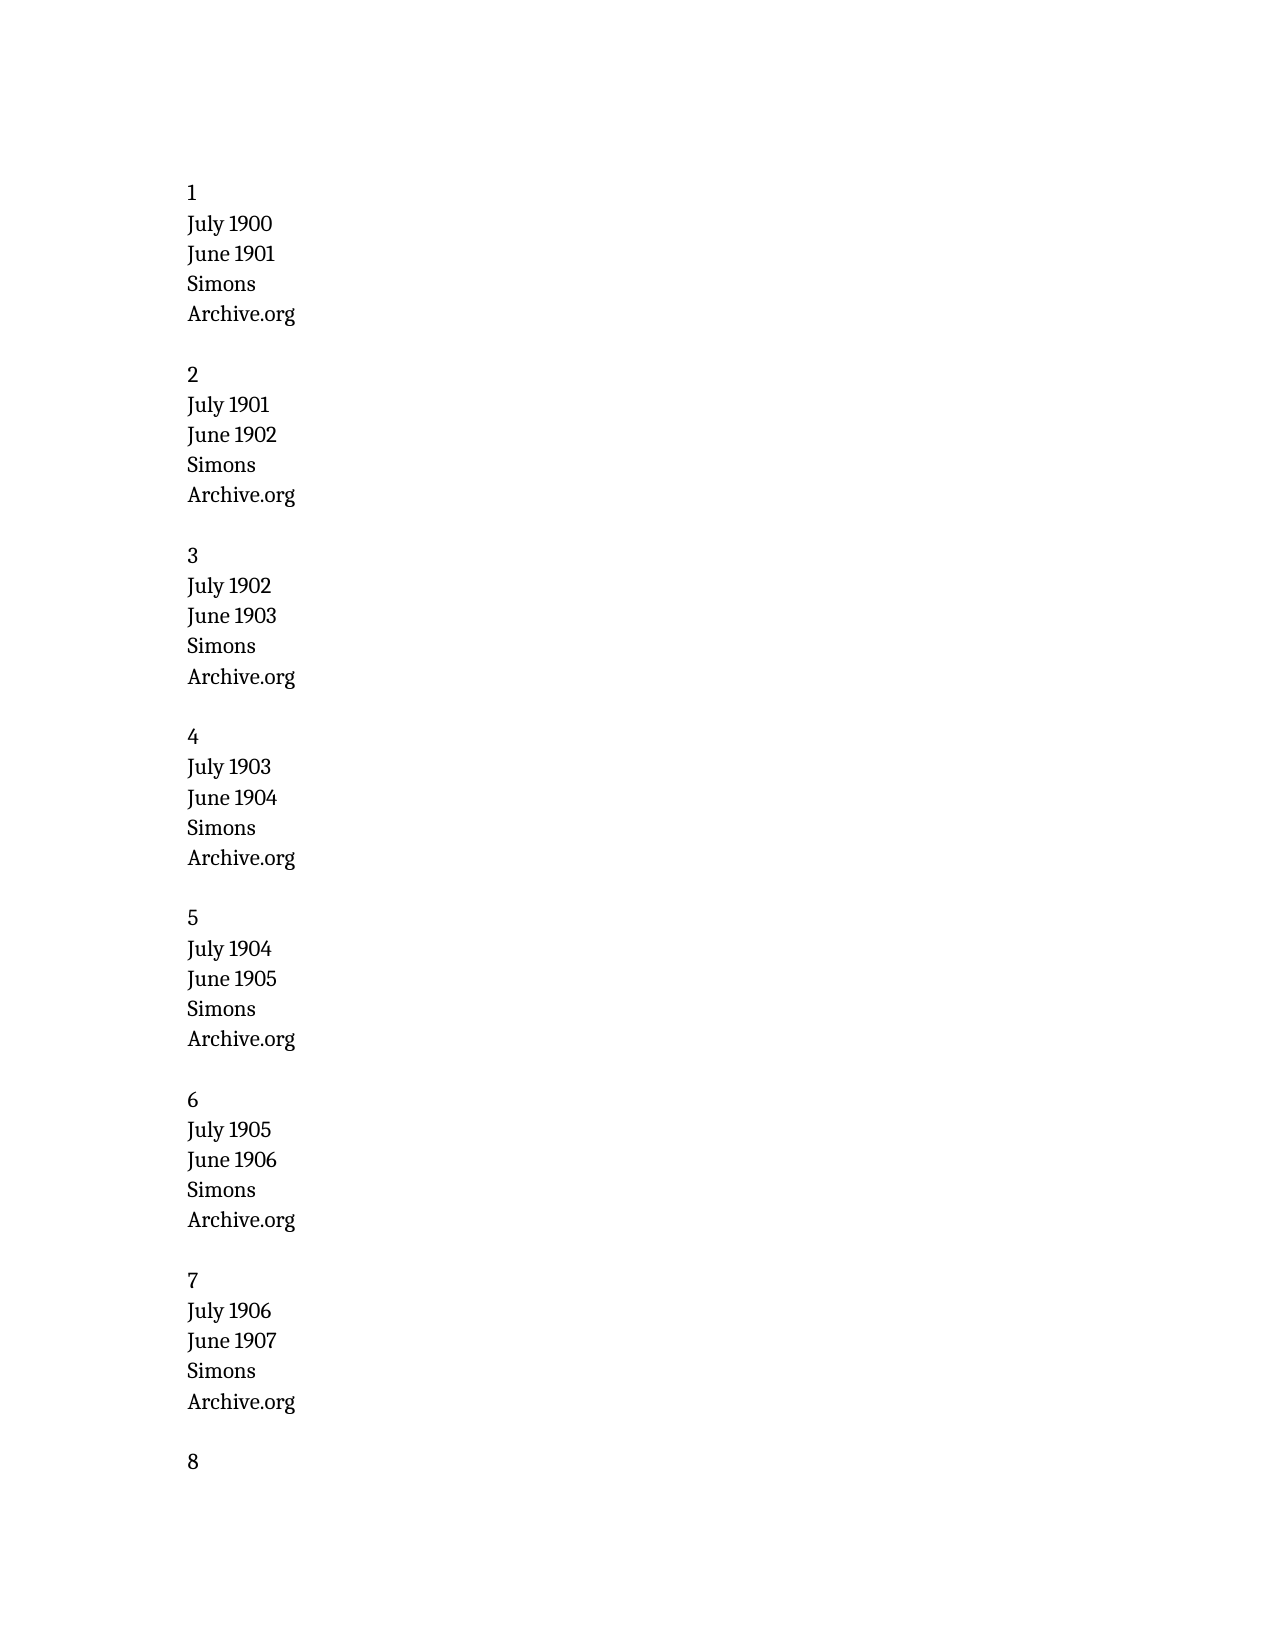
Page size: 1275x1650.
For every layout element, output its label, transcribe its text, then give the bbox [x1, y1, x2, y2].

text 1 July 1900 June 1901 Simons Archive.org 2 July 1901 June 1902 Simons Archive.org 3 July 1902 June 1903 Simons Archive.org 4 July 1903 June 1904 Simons Archive.org 5 July 1904 June 1905 Simons Archive.org 6 July 1905 June 1906 Simons Archive.org 7 July 1906 June 1907 Simons Archive.org 8 [187, 150, 1087, 1475]
